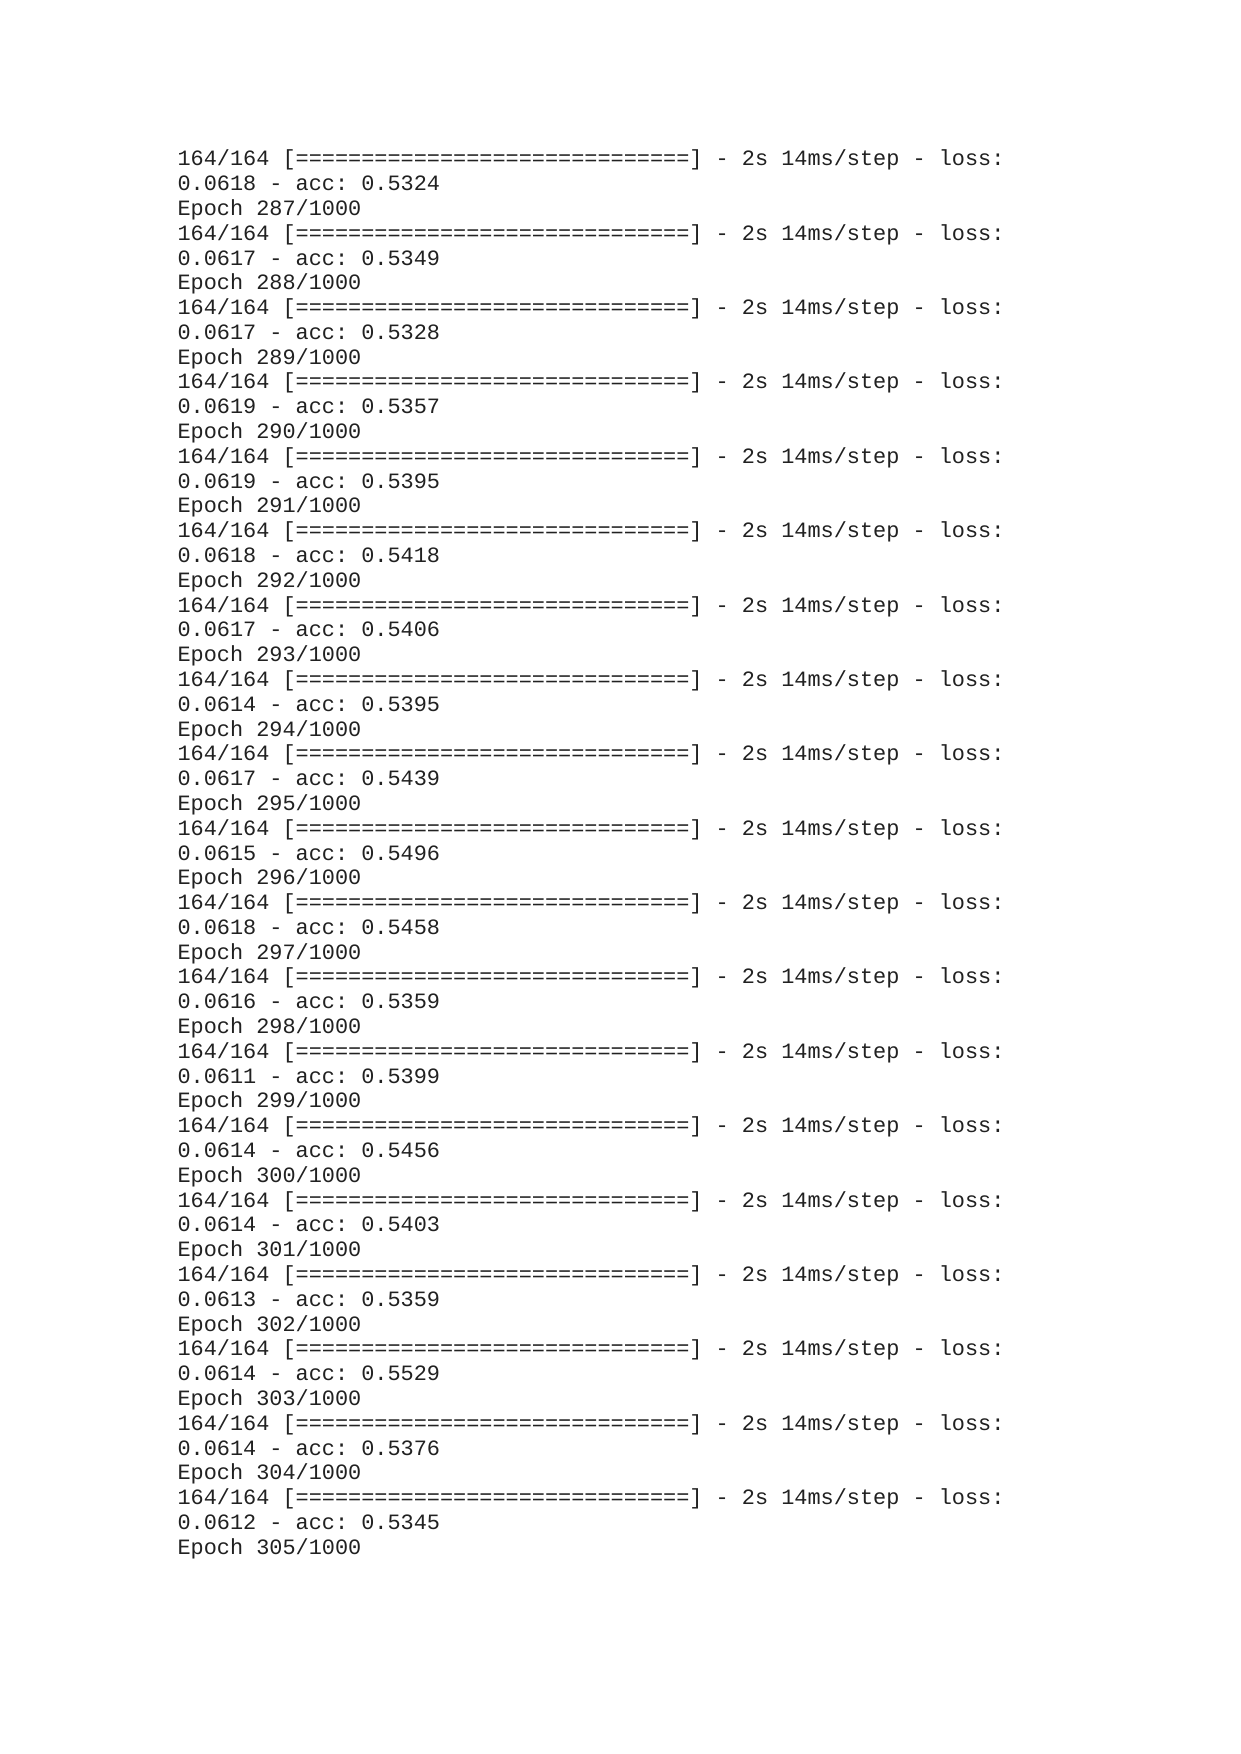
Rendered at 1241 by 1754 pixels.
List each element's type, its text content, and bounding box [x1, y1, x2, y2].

text Epoch 287/1000 [177, 197, 1063, 222]
text 164/164 [==============================] - 2s 14ms/step - loss: 0.0618 - acc: 0.5324 [177, 148, 1063, 197]
text 164/164 [==============================] - 2s 14ms/step - loss: 0.0612 - acc: 0.5345 [177, 1486, 1063, 1536]
text 164/164 [==============================] - 2s 14ms/step - loss: 0.0614 - acc: 0.5529 [177, 1338, 1063, 1387]
text Epoch 289/1000 [177, 346, 1063, 371]
text 164/164 [==============================] - 2s 14ms/step - loss: 0.0614 - acc: 0.5403 [177, 1189, 1063, 1238]
text Epoch 303/1000 [177, 1387, 1063, 1412]
text Epoch 294/1000 [177, 718, 1063, 743]
text 164/164 [==============================] - 2s 14ms/step - loss: 0.0619 - acc: 0.5357 [177, 371, 1063, 420]
text Epoch 288/1000 [177, 272, 1063, 296]
text 164/164 [==============================] - 2s 14ms/step - loss: 0.0613 - acc: 0.5359 [177, 1263, 1063, 1313]
text Epoch 300/1000 [177, 1164, 1063, 1189]
text Epoch 292/1000 [177, 569, 1063, 594]
text Epoch 290/1000 [177, 420, 1063, 445]
text Epoch 299/1000 [177, 1090, 1063, 1114]
text Epoch 305/1000 [177, 1536, 1063, 1561]
text Epoch 293/1000 [177, 643, 1063, 668]
text Epoch 302/1000 [177, 1313, 1063, 1338]
text 164/164 [==============================] - 2s 14ms/step - loss: 0.0617 - acc: 0.5349 [177, 222, 1063, 272]
text Epoch 304/1000 [177, 1462, 1063, 1486]
text 164/164 [==============================] - 2s 14ms/step - loss: 0.0618 - acc: 0.5418 [177, 519, 1063, 569]
text Epoch 297/1000 [177, 941, 1063, 966]
text 164/164 [==============================] - 2s 14ms/step - loss: 0.0617 - acc: 0.5439 [177, 743, 1063, 792]
text 164/164 [==============================] - 2s 14ms/step - loss: 0.0611 - acc: 0.5399 [177, 1040, 1063, 1090]
text Epoch 295/1000 [177, 792, 1063, 817]
text 164/164 [==============================] - 2s 14ms/step - loss: 0.0614 - acc: 0.5395 [177, 668, 1063, 718]
text Epoch 298/1000 [177, 1015, 1063, 1040]
text Epoch 291/1000 [177, 495, 1063, 519]
text Epoch 296/1000 [177, 867, 1063, 891]
text 164/164 [==============================] - 2s 14ms/step - loss: 0.0618 - acc: 0.5458 [177, 891, 1063, 941]
text 164/164 [==============================] - 2s 14ms/step - loss: 0.0616 - acc: 0.5359 [177, 966, 1063, 1015]
text 164/164 [==============================] - 2s 14ms/step - loss: 0.0614 - acc: 0.5376 [177, 1412, 1063, 1462]
text 164/164 [==============================] - 2s 14ms/step - loss: 0.0617 - acc: 0.5328 [177, 296, 1063, 346]
text 164/164 [==============================] - 2s 14ms/step - loss: 0.0614 - acc: 0.5456 [177, 1114, 1063, 1164]
text 164/164 [==============================] - 2s 14ms/step - loss: 0.0619 - acc: 0.5395 [177, 445, 1063, 495]
text Epoch 301/1000 [177, 1238, 1063, 1263]
text 164/164 [==============================] - 2s 14ms/step - loss: 0.0617 - acc: 0.5406 [177, 594, 1063, 643]
text 164/164 [==============================] - 2s 14ms/step - loss: 0.0615 - acc: 0.5496 [177, 817, 1063, 867]
